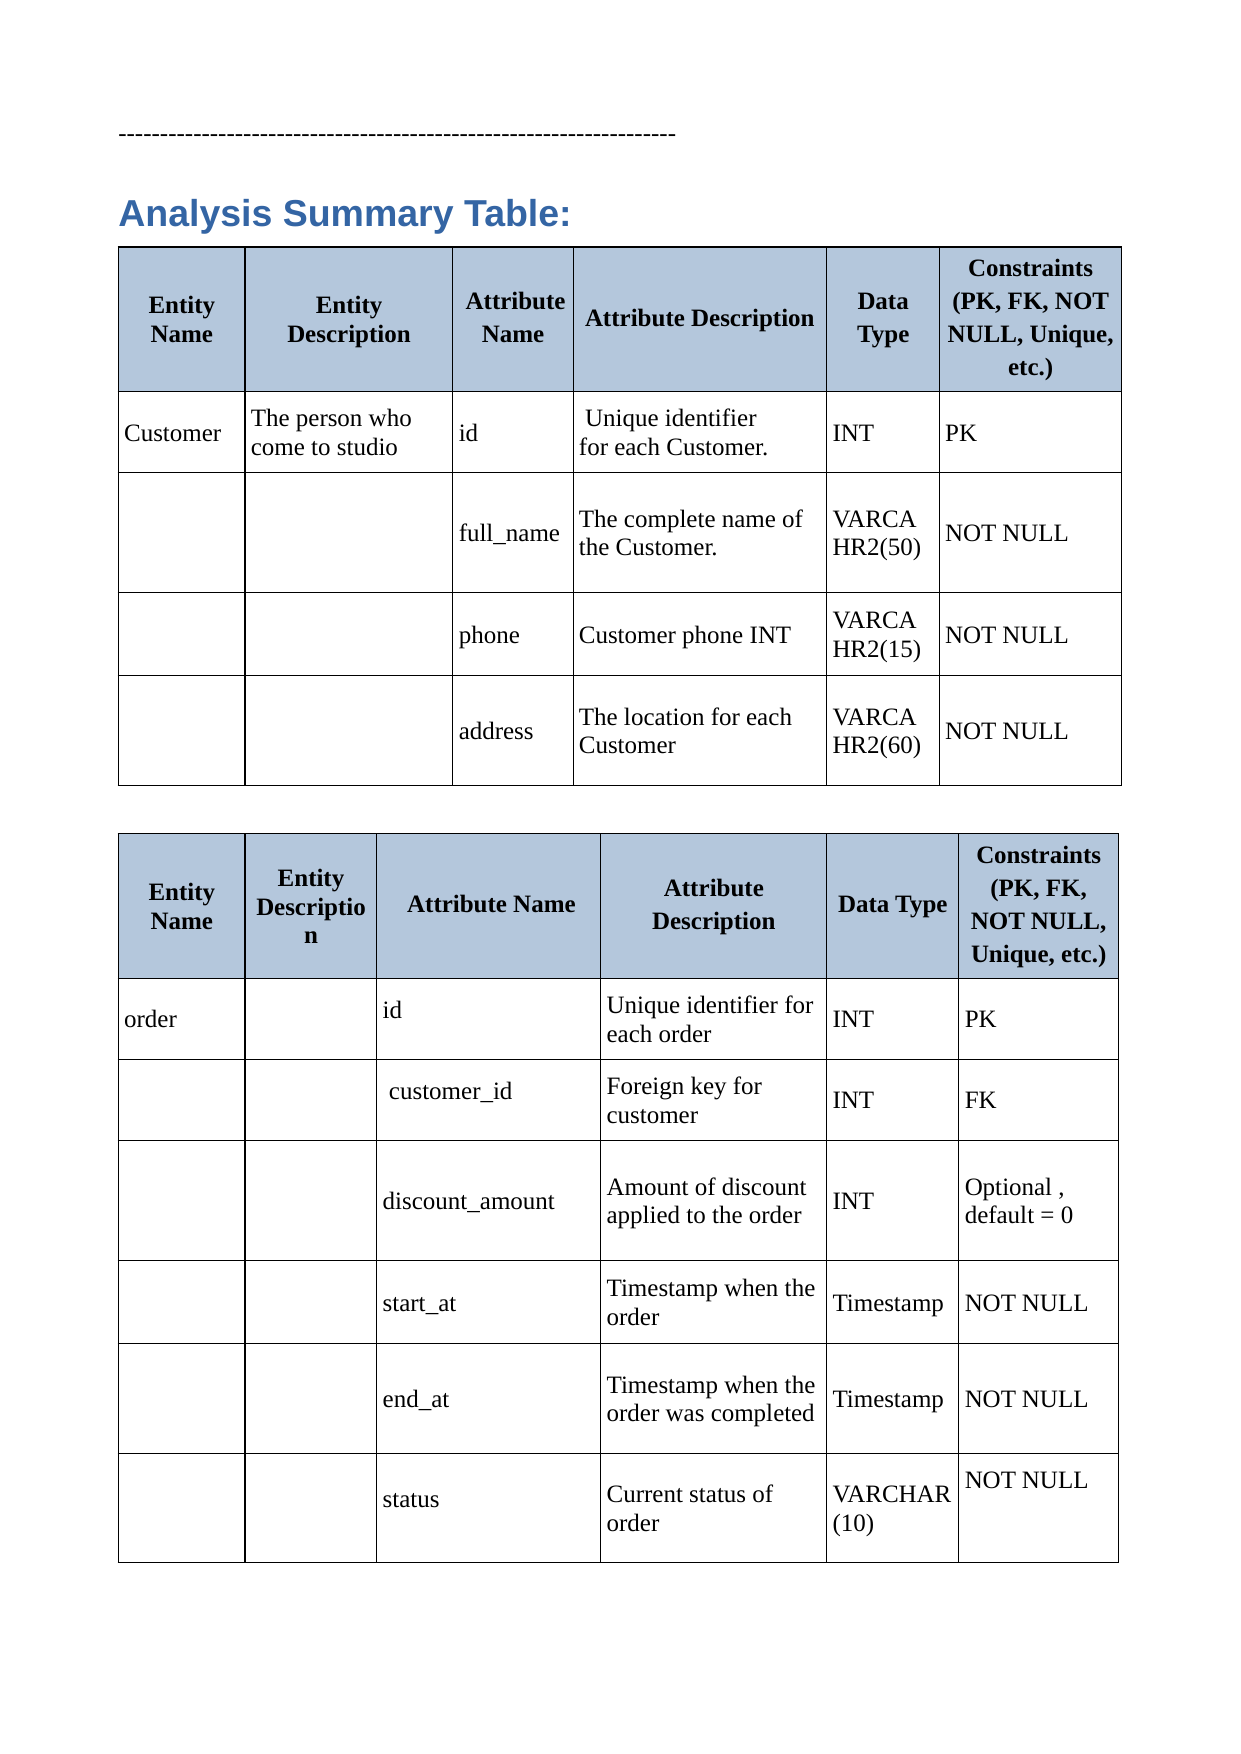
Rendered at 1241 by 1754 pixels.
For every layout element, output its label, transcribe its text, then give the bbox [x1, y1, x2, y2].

table_cell [119, 593, 244, 675]
table_cell customer_id [377, 1060, 600, 1140]
table_header Constraints (PK, FK, NOT NULL, Unique, etc.) [959, 834, 1118, 978]
table_header Attribute Name [453, 248, 573, 391]
table_cell [246, 1454, 376, 1562]
table_header Attribute Description [574, 248, 826, 391]
table_cell NOT NULL [940, 676, 1121, 784]
table_cell [246, 1261, 376, 1343]
table_cell [119, 1261, 244, 1343]
table_cell PK [959, 979, 1118, 1059]
table_cell PK [940, 392, 1121, 472]
table_cell Timestamp [827, 1261, 958, 1343]
table_cell Unique identifier for each order [601, 979, 826, 1059]
table_cell [246, 1344, 376, 1453]
table_cell FK [959, 1060, 1118, 1140]
table_cell start_at [377, 1261, 600, 1343]
table_cell Timestamp when the order was completed [601, 1344, 826, 1453]
table_cell NOT NULL [959, 1454, 1118, 1562]
table_header Data Type [827, 834, 958, 978]
table_header Data Type [827, 248, 939, 391]
table_cell [119, 1454, 244, 1562]
table_cell phone [453, 593, 573, 675]
table_cell id [377, 979, 600, 1059]
table_header Entity Description [246, 834, 376, 978]
table_cell Foreign key for customer [601, 1060, 826, 1140]
table_cell Timestamp when the order [601, 1261, 826, 1343]
subtitle Analysis Summary Table: [118, 191, 1122, 234]
table_header Attribute Name [377, 834, 600, 978]
table_cell [246, 593, 452, 675]
table_cell The person who come to studio [246, 392, 452, 472]
table_cell Timestamp [827, 1344, 958, 1453]
table_header Entity Description [246, 248, 452, 391]
table_cell discount_amount [377, 1141, 600, 1260]
table_header Entity Name [119, 834, 244, 978]
table_cell The complete name of the Customer. [574, 473, 826, 592]
table_cell Unique identifier for each Customer. [574, 392, 826, 472]
table_cell Customer phone INT [574, 593, 826, 675]
table_cell Amount of discount applied to the order [601, 1141, 826, 1260]
table_cell INT [827, 979, 958, 1059]
table_cell address [453, 676, 573, 784]
table_cell The location for each Customer [574, 676, 826, 784]
table_cell id [453, 392, 573, 472]
table_cell [246, 979, 376, 1059]
table_cell end_at [377, 1344, 600, 1453]
table_cell VARCAHR2(60) [827, 676, 939, 784]
table_cell [119, 676, 244, 784]
table_cell [119, 1344, 244, 1453]
table_cell [246, 1141, 376, 1260]
table_cell Current status of order [601, 1454, 826, 1562]
text ------------------------------------------------------------------- [118, 118, 1122, 147]
table_header Attribute Description [601, 834, 826, 978]
table_cell NOT NULL [959, 1344, 1118, 1453]
table_cell [119, 1060, 244, 1140]
table_cell INT [827, 1060, 958, 1140]
table_header Entity Name [119, 248, 244, 391]
table_cell [119, 473, 244, 592]
table_cell full_name [453, 473, 573, 592]
table_cell NOT NULL [940, 593, 1121, 675]
table_cell Customer [119, 392, 244, 472]
table_cell Optional , default = 0 [959, 1141, 1118, 1260]
table_cell status [377, 1454, 600, 1562]
table_cell order [119, 979, 244, 1059]
table_cell [119, 1141, 244, 1260]
table_cell NOT NULL [940, 473, 1121, 592]
table_cell INT [827, 392, 939, 472]
table_cell INT [827, 1141, 958, 1260]
table_cell NOT NULL [959, 1261, 1118, 1343]
table_cell VARCAHR2(15) [827, 593, 939, 675]
table_cell [246, 473, 452, 592]
table_cell [246, 1060, 376, 1140]
table_cell [246, 676, 452, 784]
table_cell VARCAHR2(50) [827, 473, 939, 592]
table_cell VARCHAR(10) [827, 1454, 958, 1562]
table_header Constraints (PK, FK, NOT NULL, Unique, etc.) [940, 248, 1121, 391]
